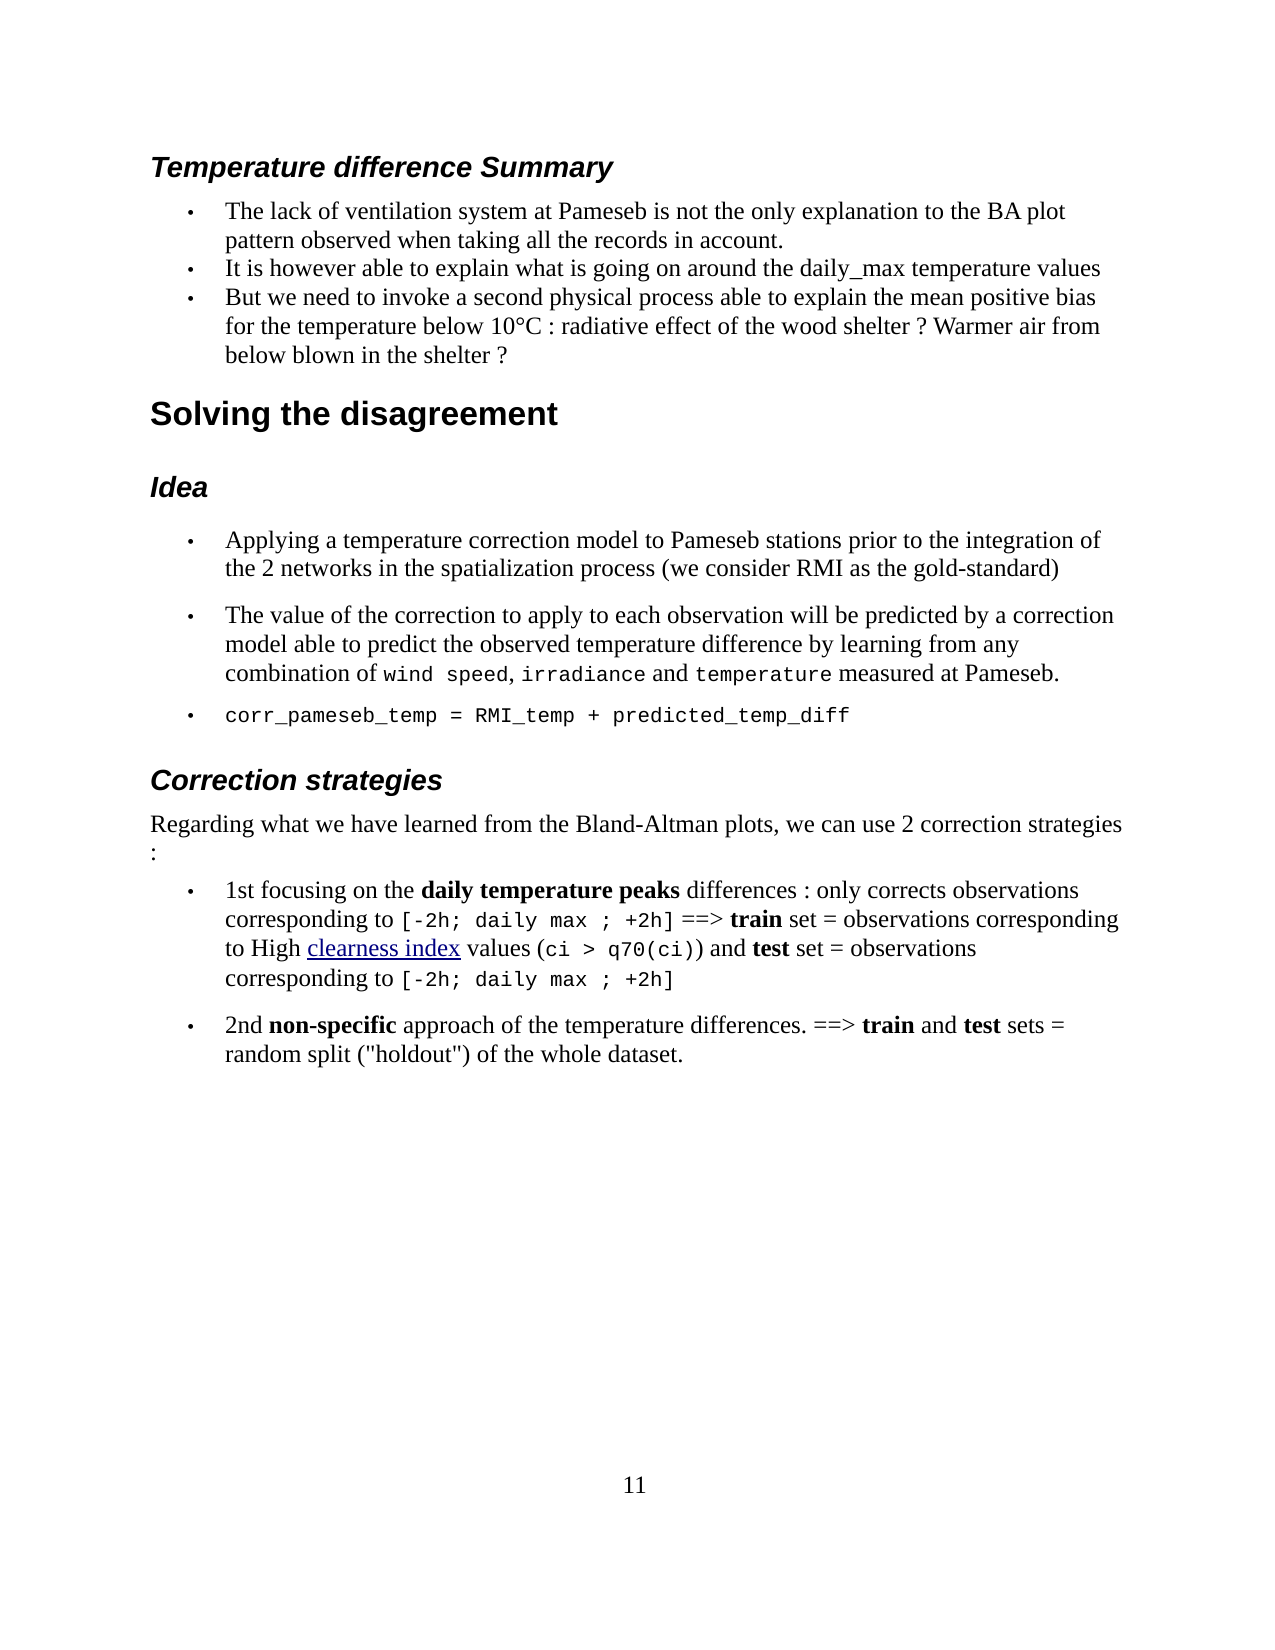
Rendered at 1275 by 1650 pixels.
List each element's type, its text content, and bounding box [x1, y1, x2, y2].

list 2nd non-specific approach of the temperature differences. ==> train and test sets = random split ("holdout") of the whole dataset. [187, 1011, 1125, 1068]
subtitle Solving the disagreement [150, 393, 1125, 432]
list 1st focusing on the daily temperature peaks differences : only corrects observations corresponding to [-2h; daily max ; +2h] ==> train set = observations corresponding to High clearness index values (ci > q70(ci)) and test set = observations corresponding to [-2h; daily max ; +2h] [187, 875, 1125, 993]
subtitle Correction strategies [150, 763, 1125, 796]
list The lack of ventilation system at Pameseb is not the only explanation to the BA plot pattern observed when taking all the records in account. [187, 196, 1125, 253]
subtitle Temperature difference Summary [150, 150, 1125, 183]
text Regarding what we have learned from the Bland-Altman plots, we can use 2 correction strategies : [150, 809, 1125, 866]
subtitle Idea [150, 470, 1125, 503]
list Applying a temperature correction model to Pameseb stations prior to the integration of the 2 networks in the spatialization process (we consider RMI as the gold-standard) [187, 525, 1125, 582]
list It is however able to explain what is going on around the daily_max temperature values [187, 253, 1125, 282]
list corr_pameseb_temp = RMI_temp + predicted_temp_diff [187, 705, 1125, 729]
list The value of the correction to apply to each observation will be predicted by a correction model able to predict the observed temperature difference by learning from any combination of wind speed, irradiance and temperature measured at Pameseb. [187, 600, 1125, 687]
list But we need to invoke a second physical process able to explain the mean positive bias for the temperature below 10°C : radiative effect of the wood shelter ? Warmer air from below blown in the shelter ? [187, 282, 1125, 368]
